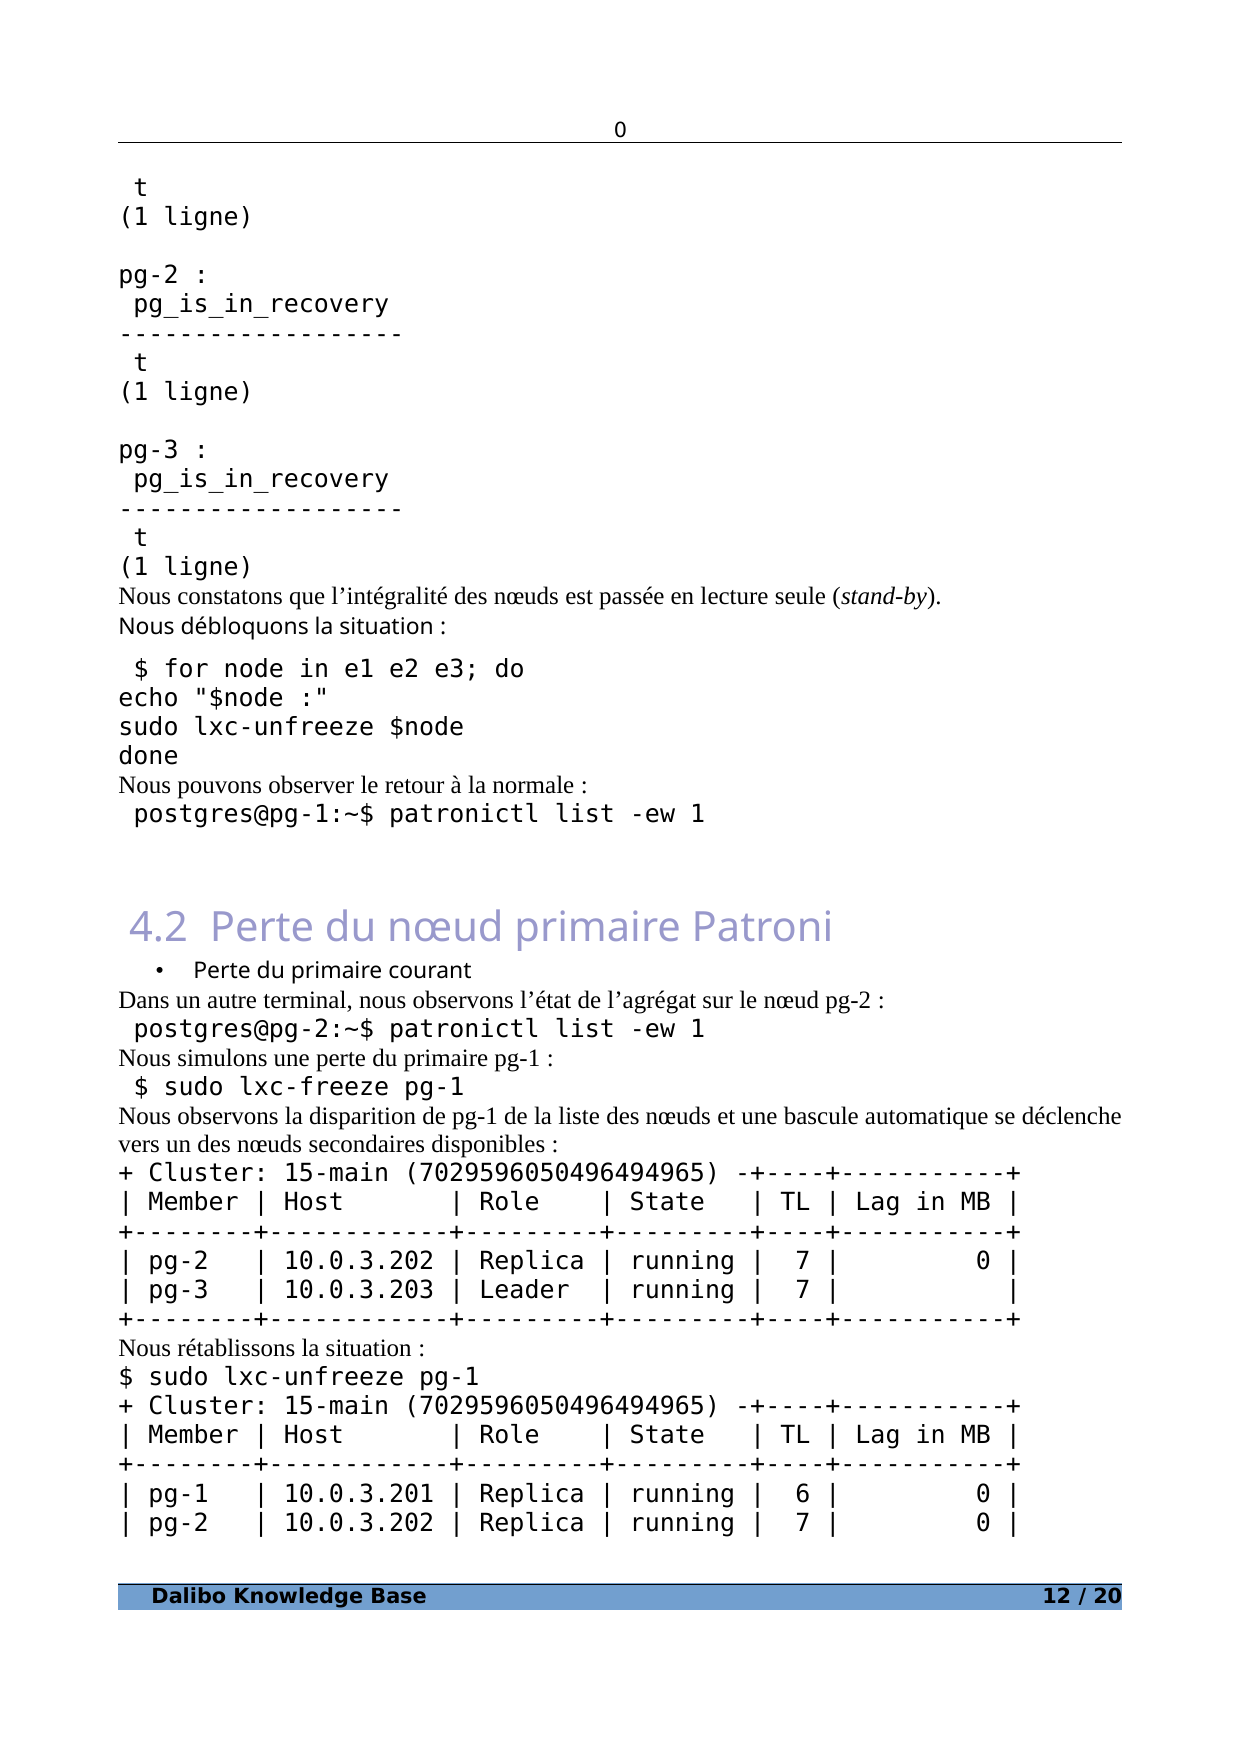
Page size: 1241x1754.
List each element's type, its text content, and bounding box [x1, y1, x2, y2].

text pg-3 : [118, 435, 1122, 464]
text | pg-3 | 10.0.3.203 | Leader | running | 7 | | [118, 1275, 1122, 1304]
text +--------+------------+---------+---------+----+-----------+ [118, 1304, 1122, 1333]
subtitle Perte du nœud primaire Patroni [118, 897, 1122, 954]
text ------------------- [118, 319, 1122, 348]
text echo "$node :" [118, 683, 1122, 712]
text (1 ligne) [118, 202, 1122, 231]
text + Cluster: 15-main (7029596050496494965) -+----+-----------+ [118, 1158, 1122, 1187]
text Nous constatons que l’intégralité des nœuds est passée en lecture seule (stand-by). [118, 581, 1122, 610]
text $ sudo lxc-unfreeze pg-1 [118, 1362, 1122, 1391]
text t [118, 348, 1122, 377]
text | Member | Host | Role | State | TL | Lag in MB | [118, 1187, 1122, 1217]
text +--------+------------+---------+---------+----+-----------+ [118, 1449, 1122, 1479]
text done [118, 741, 1122, 770]
text +--------+------------+---------+---------+----+-----------+ [118, 1217, 1122, 1246]
text | Member | Host | Role | State | TL | Lag in MB | [118, 1420, 1122, 1449]
text postgres@pg-1:~$ patronictl list -ew 1 [118, 799, 1122, 828]
text $ sudo lxc-freeze pg-1 [118, 1072, 1122, 1101]
text | pg-2 | 10.0.3.202 | Replica | running | 7 | 0 | [118, 1508, 1122, 1537]
text ------------------- [118, 494, 1122, 523]
text | pg-1 | 10.0.3.201 | Replica | running | 6 | 0 | [118, 1479, 1122, 1508]
text postgres@pg-2:~$ patronictl list -ew 1 [118, 1014, 1122, 1043]
text Nous observons la disparition de pg-1 de la liste des nœuds et une bascule automatique se déclenche vers un des nœuds secondaires disponibles : [118, 1101, 1122, 1158]
text t [118, 173, 1122, 202]
text (1 ligne) [118, 552, 1122, 581]
text | pg-2 | 10.0.3.202 | Replica | running | 7 | 0 | [118, 1246, 1122, 1275]
text Nous débloquons la situation : [118, 610, 1122, 641]
text + Cluster: 15-main (7029596050496494965) -+----+-----------+ [118, 1391, 1122, 1420]
text pg_is_in_recovery [118, 289, 1122, 319]
text Nous rétablissons la situation : [118, 1333, 1122, 1362]
text Nous simulons une perte du primaire pg-1 : [118, 1043, 1122, 1072]
text $ for node in e1 e2 e3; do [118, 654, 1122, 683]
list Perte du primaire courant [156, 954, 1122, 985]
text Nous pouvons observer le retour à la normale : [118, 770, 1122, 799]
text (1 ligne) [118, 377, 1122, 406]
text pg_is_in_recovery [118, 464, 1122, 494]
text pg-2 : [118, 260, 1122, 289]
text t [118, 523, 1122, 552]
text sudo lxc-unfreeze $node [118, 712, 1122, 741]
text Dans un autre terminal, nous observons l’état de l’agrégat sur le nœud pg-2 : [118, 985, 1122, 1014]
